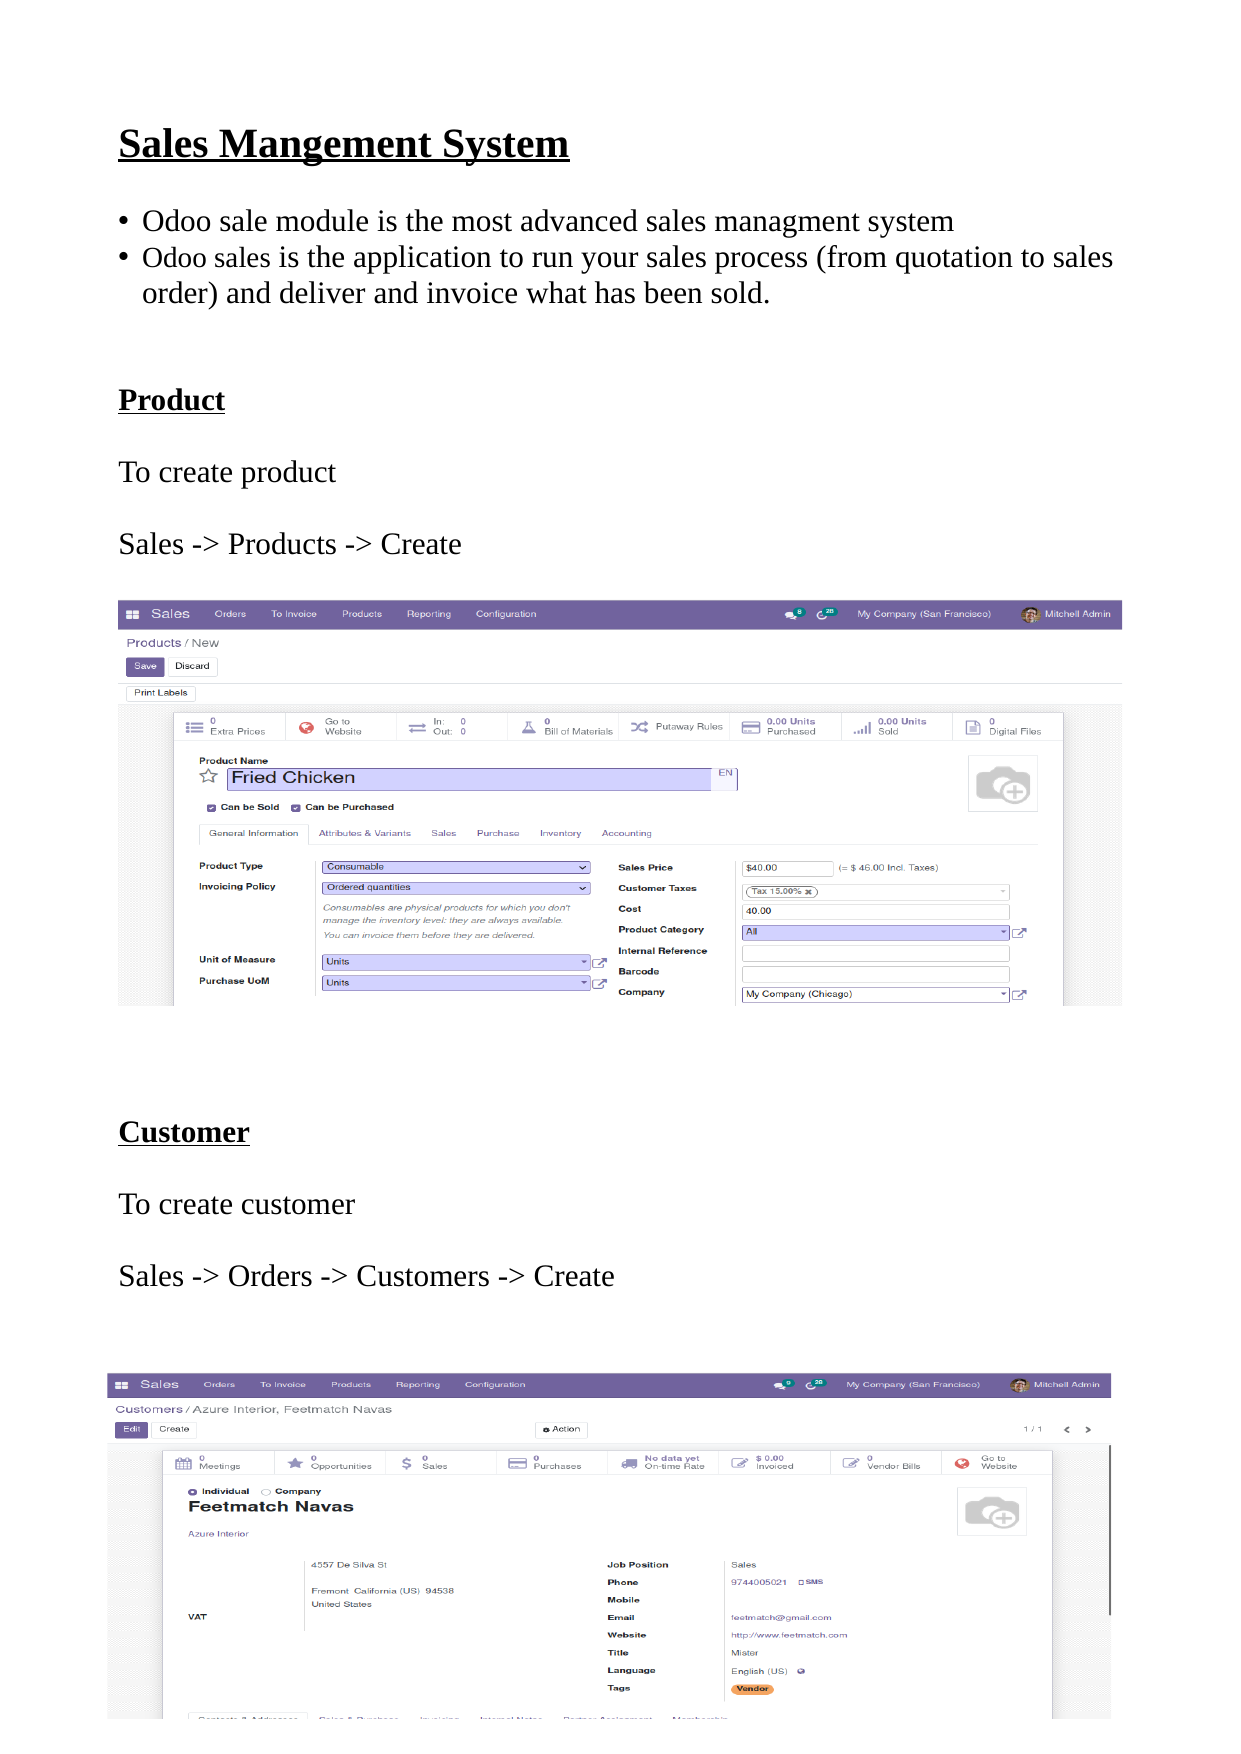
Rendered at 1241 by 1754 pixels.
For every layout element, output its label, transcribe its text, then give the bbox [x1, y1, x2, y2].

picture [118, 599, 1123, 1006]
text Sales -> Orders -> Customers -> Create [118, 1257, 1122, 1293]
text To create product [118, 453, 1122, 489]
text Sales Mangement System [118, 118, 1122, 166]
text Sales -> Products -> Create [118, 525, 1122, 561]
text To create customer [118, 1186, 1122, 1221]
list Odoo sales is the application to run your sales process (from quotation to sales order) and deliver and invoice what has been sold. [118, 238, 1122, 310]
list Odoo sale module is the most advanced sales managment system [118, 202, 1122, 238]
text Product [118, 382, 1122, 418]
text Customer [118, 1114, 1122, 1149]
picture [107, 1372, 1112, 1719]
